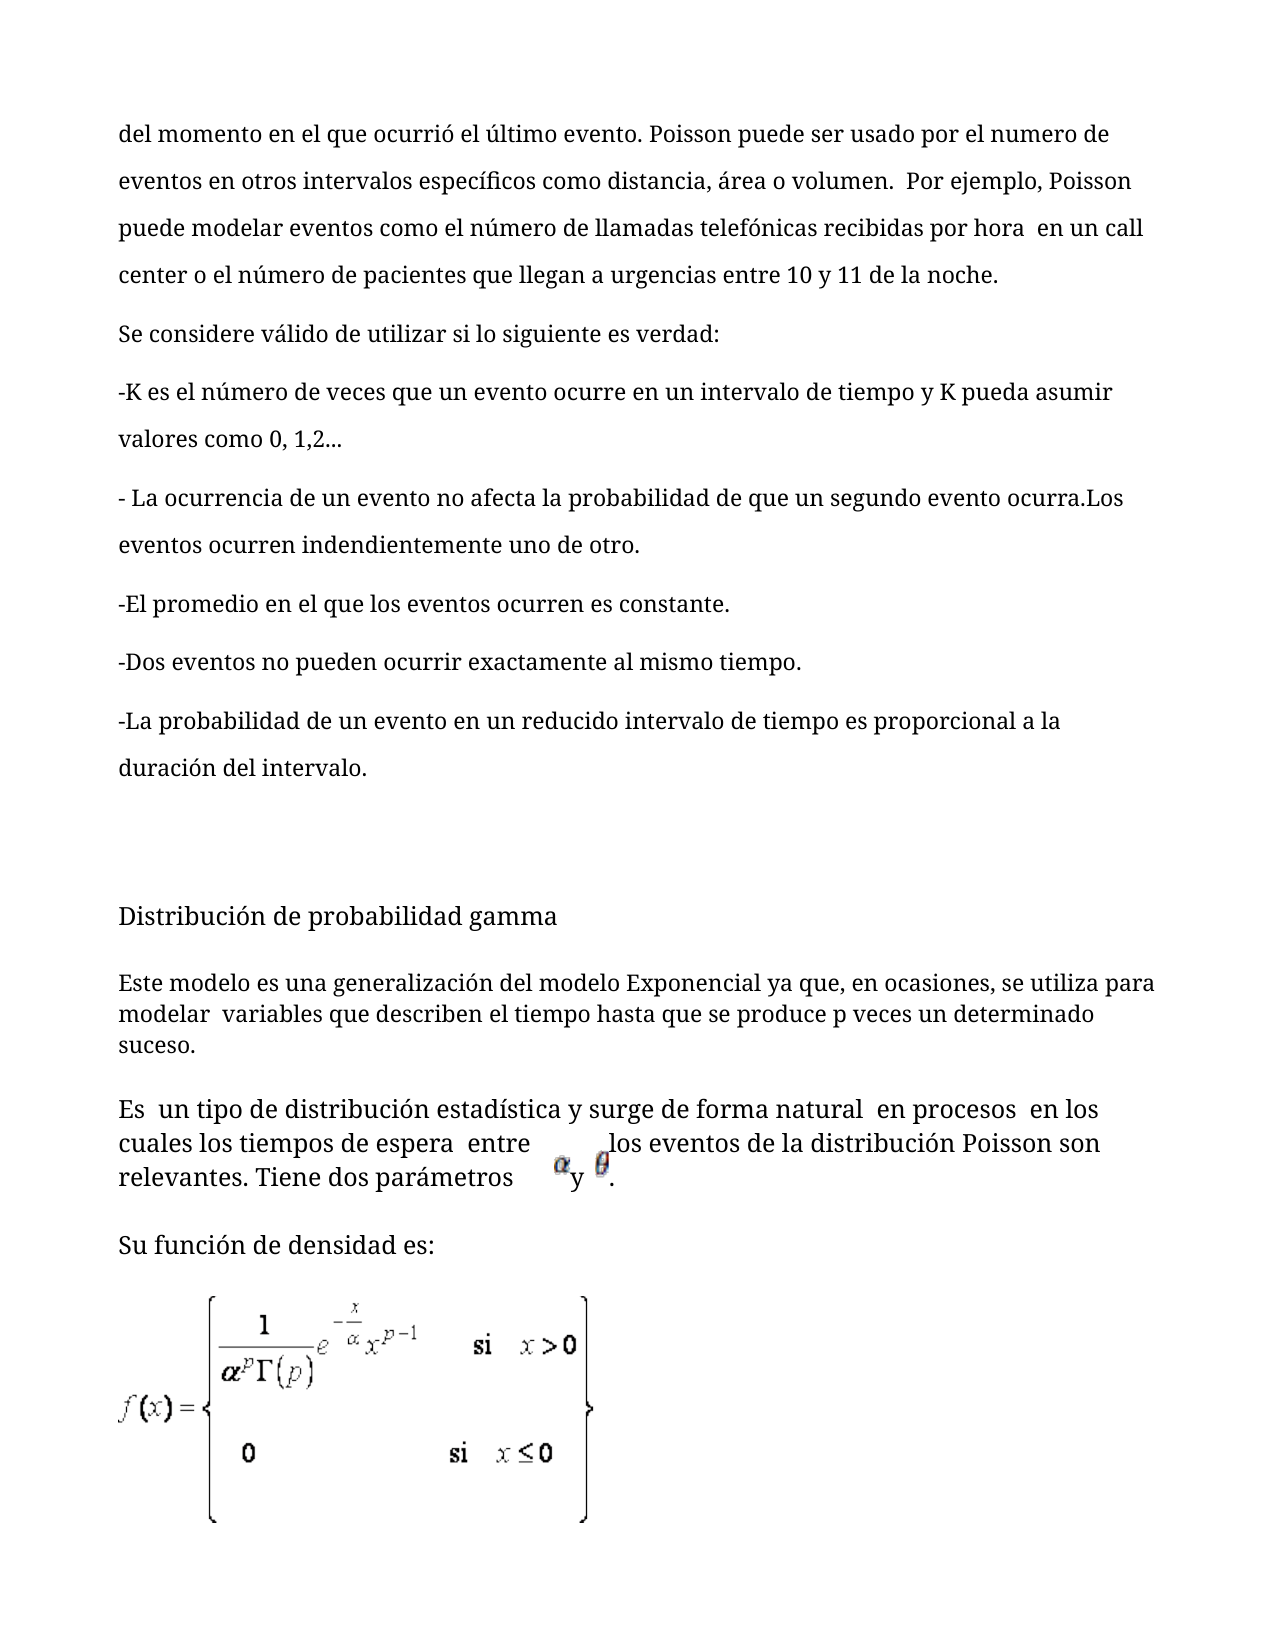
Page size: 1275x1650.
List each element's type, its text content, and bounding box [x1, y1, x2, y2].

text Se considere válido de utilizar si lo siguiente es verdad: [118, 317, 1157, 349]
picture [554, 1151, 571, 1179]
text Su función de densidad es: [118, 1228, 1157, 1262]
picture [118, 1296, 594, 1523]
text -El promedio en el que los eventos ocurren es constante. [118, 587, 1157, 619]
picture [595, 1150, 609, 1182]
text Distribución de probabilidad gamma [118, 898, 1157, 932]
text -Dos eventos no pueden ocurrir exactamente al mismo tiempo. [118, 646, 1157, 677]
text - La ocurrencia de un evento no afecta la probabilidad de que un segundo evento ocurra.Los eventos ocurren indendientemente uno de otro. [118, 482, 1157, 560]
text -K es el número de veces que un evento ocurre en un intervalo de tiempo y K pueda asumir valores como 0, 1,2... [118, 376, 1157, 454]
text del momento en el que ocurrió el último evento. Poisson puede ser usado por el numero de eventos en otros intervalos específicos como distancia, área o volumen. Por ejemplo, Poisson puede modelar eventos como el número de llamadas telefónicas recibidas por hora en un call center o el número de pacientes que llegan a urgencias entre 10 y 11 de la noche. [118, 118, 1157, 290]
text Este modelo es una generalización del modelo Exponencial ya que, en ocasiones, se utiliza para modelar variables que describen el tiempo hasta que se produce p veces un determinado suceso. [118, 967, 1157, 1060]
text Es un tipo de distribución estadística y surge de forma natural en procesos en los cuales los tiempos de espera entre los eventos de la distribución Poisson son relevantes. Tiene dos parámetros y . [118, 1092, 1157, 1194]
text -La probabilidad de un evento en un reducido intervalo de tiempo es proporcional a la duración del intervalo. [118, 705, 1157, 783]
